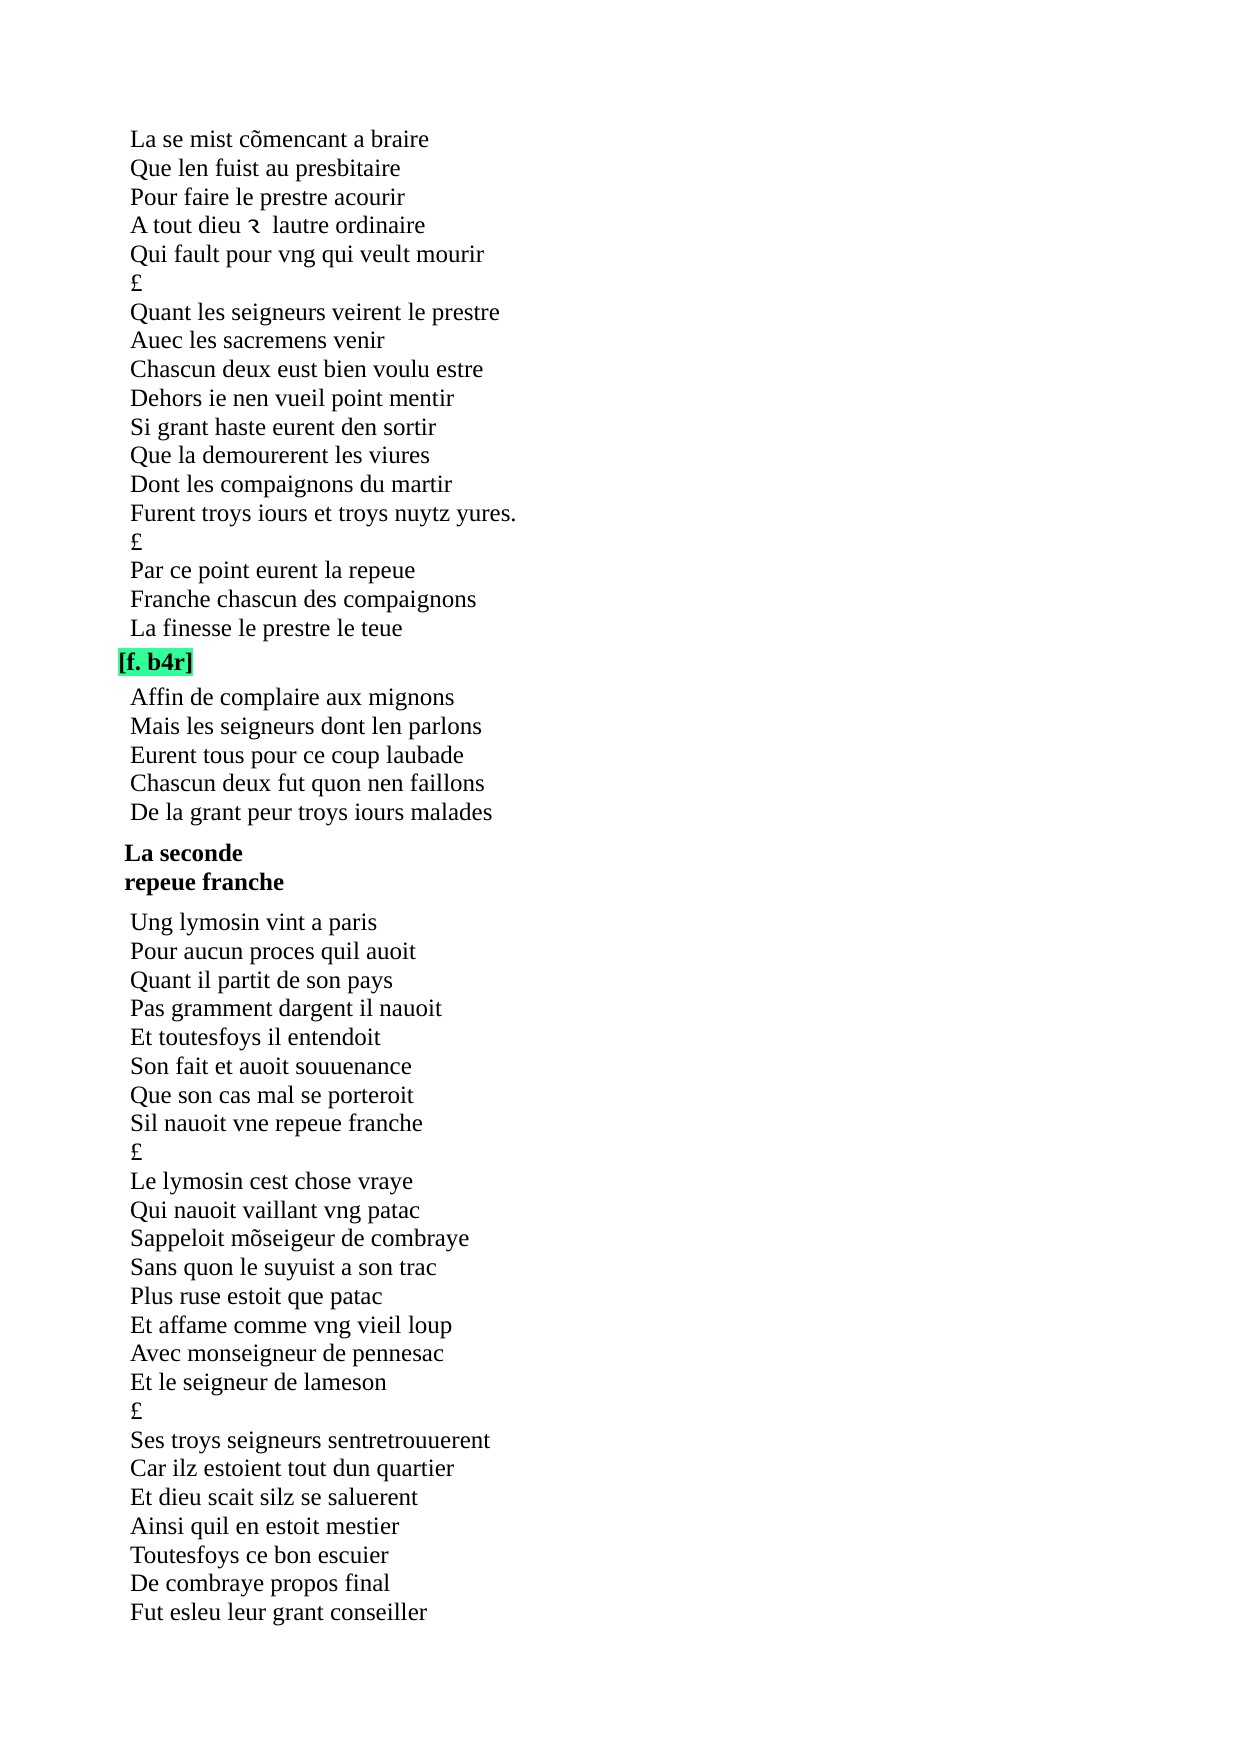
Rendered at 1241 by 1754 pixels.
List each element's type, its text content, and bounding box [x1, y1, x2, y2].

text Ung lymosin vint a paris [118, 901, 1122, 936]
text Si grant haste eurent den sortir [118, 412, 1122, 440]
text Pas gramment dargent il nauoit [118, 993, 1122, 1022]
text Son fait et auoit souuenance [118, 1051, 1122, 1080]
text Dont les compaignons du martir [118, 469, 1122, 498]
text Sappeloit mõseigeur de combraye [118, 1223, 1122, 1252]
text Par ce point eurent la repeue [118, 555, 1122, 584]
text Eurent tous pour ce coup laubade [118, 740, 1122, 768]
text Plus ruse estoit que patac [118, 1281, 1122, 1310]
text Qui nauoit vaillant vng patac [118, 1195, 1122, 1223]
text La seconde repeue franche [118, 832, 1122, 901]
text Chascun deux fut quon nen faillons [118, 768, 1122, 797]
text Le lymosin cest chose vraye [118, 1166, 1122, 1195]
text Franche chascun des compaignons [118, 584, 1122, 613]
text Et le seigneur de lameson [118, 1367, 1122, 1396]
text Mais les seigneurs dont len parlons [118, 711, 1122, 740]
text Et dieu scait silz se saluerent [118, 1482, 1122, 1511]
text Quant il partit de son pays [118, 965, 1122, 993]
text Chascun deux eust bien voulu estre [118, 354, 1122, 383]
text Sil nauoit vne repeue franche [118, 1108, 1122, 1137]
text Que son cas mal se porteroit [118, 1080, 1122, 1108]
text Pour faire le prestre acourir [118, 182, 1122, 210]
text Que la demourerent les viures [118, 440, 1122, 469]
text Furent troys iours et troys nuytz yures. [118, 498, 1122, 527]
text £ [118, 268, 1122, 297]
text De la grant peur troys iours malades [118, 797, 1122, 832]
text Ainsi quil en estoit mestier [118, 1511, 1122, 1540]
text De combraye propos final [118, 1568, 1122, 1597]
text Auec les sacremens venir [118, 325, 1122, 354]
text Dehors ie nen vueil point mentir [118, 383, 1122, 412]
text Fut esleu leur grant conseiller [118, 1597, 1122, 1632]
text £ [118, 1396, 1122, 1425]
text Toutesfoys ce bon escuier [118, 1540, 1122, 1568]
text Qui fault pour vng qui veult mourir [118, 239, 1122, 268]
text Car ilz estoient tout dun quartier [118, 1453, 1122, 1482]
text Sans quon le suyuist a son trac [118, 1252, 1122, 1281]
text Quant les seigneurs veirent le prestre [118, 297, 1122, 325]
text Et toutesfoys il entendoit [118, 1022, 1122, 1051]
text Affin de complaire aux mignons [118, 676, 1122, 711]
text Et affame comme vng vieil loup [118, 1310, 1122, 1338]
text £ [118, 527, 1122, 555]
text [f. b4r] [118, 647, 1122, 676]
text A tout dieu ꝛ lautre ordinaire [118, 210, 1122, 239]
text £ [118, 1137, 1122, 1166]
text La finesse le prestre le teue [118, 613, 1122, 647]
text Que len fuist au presbitaire [118, 153, 1122, 182]
text La se mist cõmencant a braire [118, 118, 1122, 153]
text Pour aucun proces quil auoit [118, 936, 1122, 965]
text Ses troys seigneurs sentretrouuerent [118, 1425, 1122, 1453]
text Avec monseigneur de pennesac [118, 1338, 1122, 1367]
